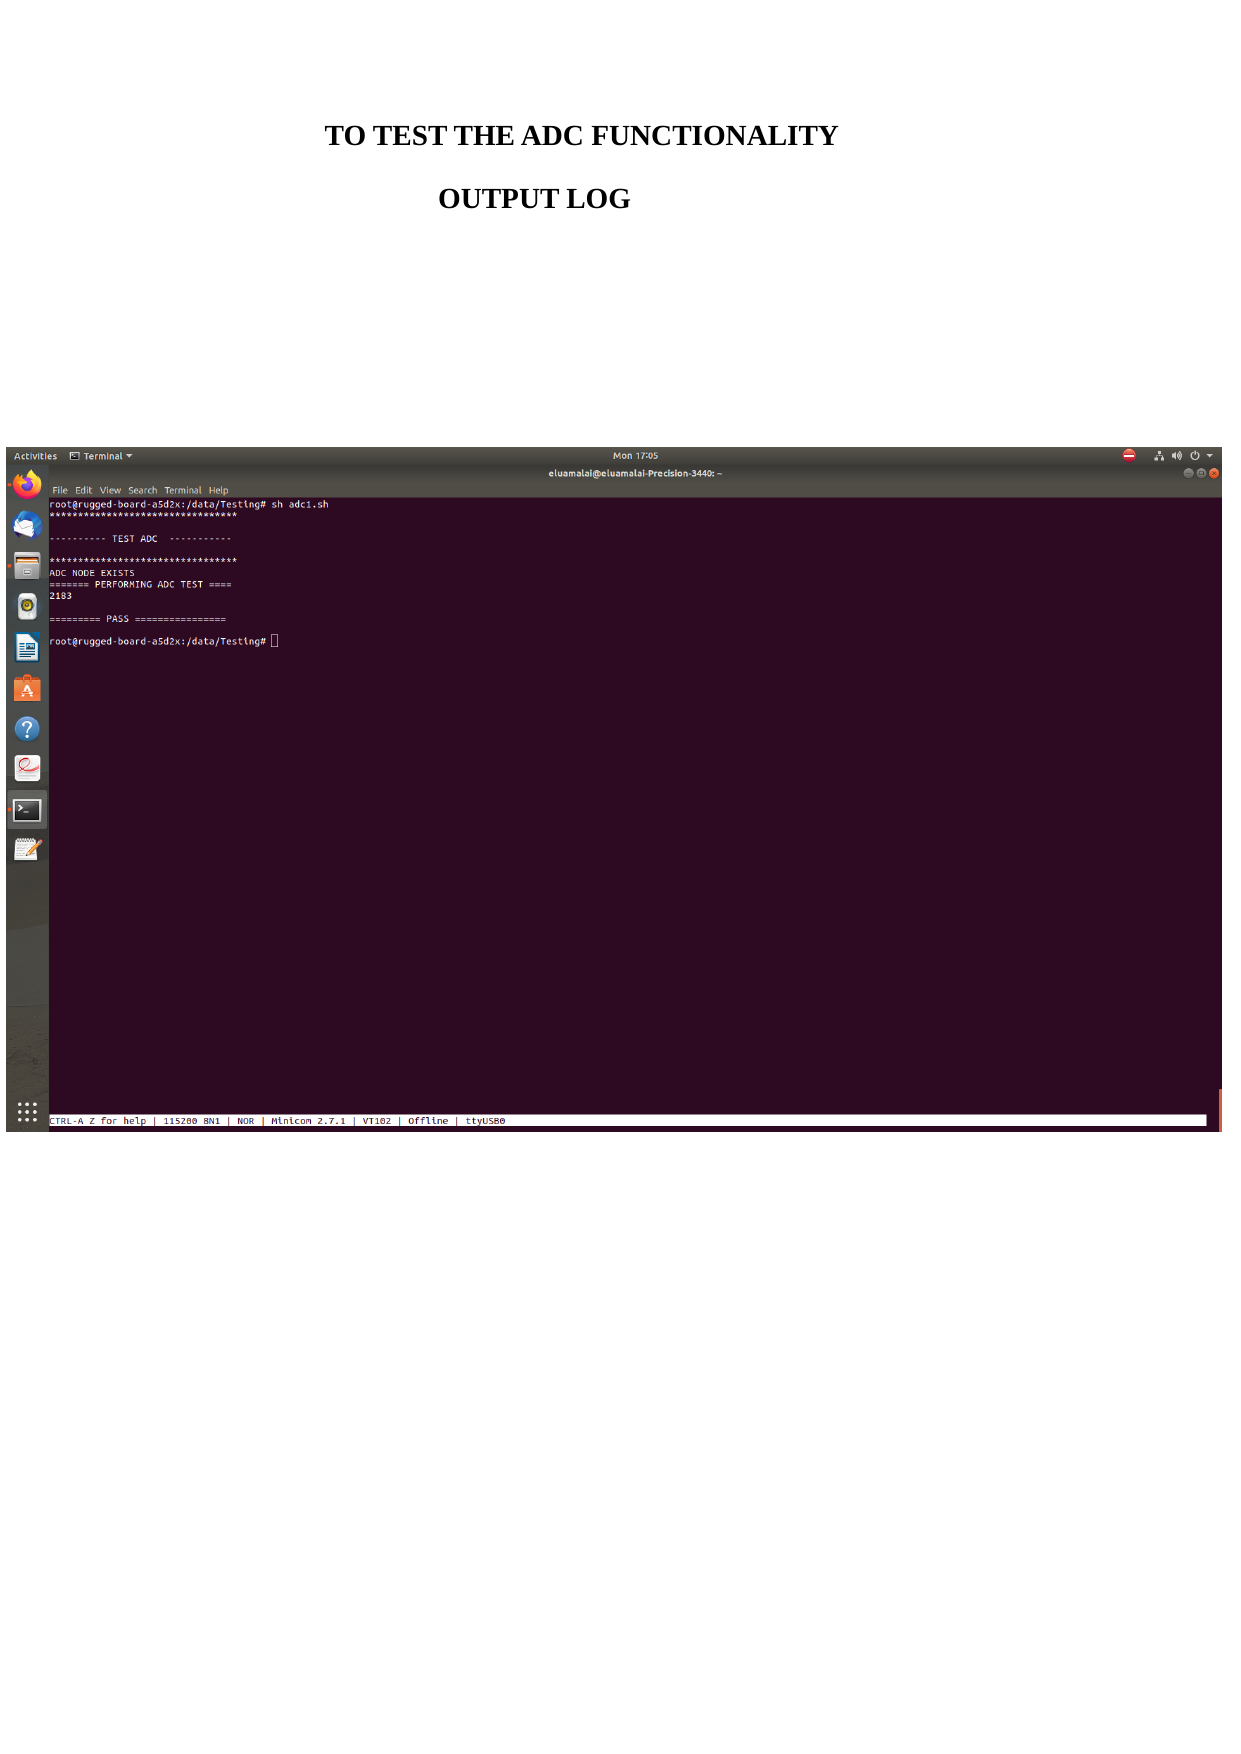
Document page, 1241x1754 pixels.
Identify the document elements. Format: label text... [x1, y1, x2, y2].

picture [6, 447, 1222, 1132]
text OUTPUT LOG [118, 181, 1122, 215]
